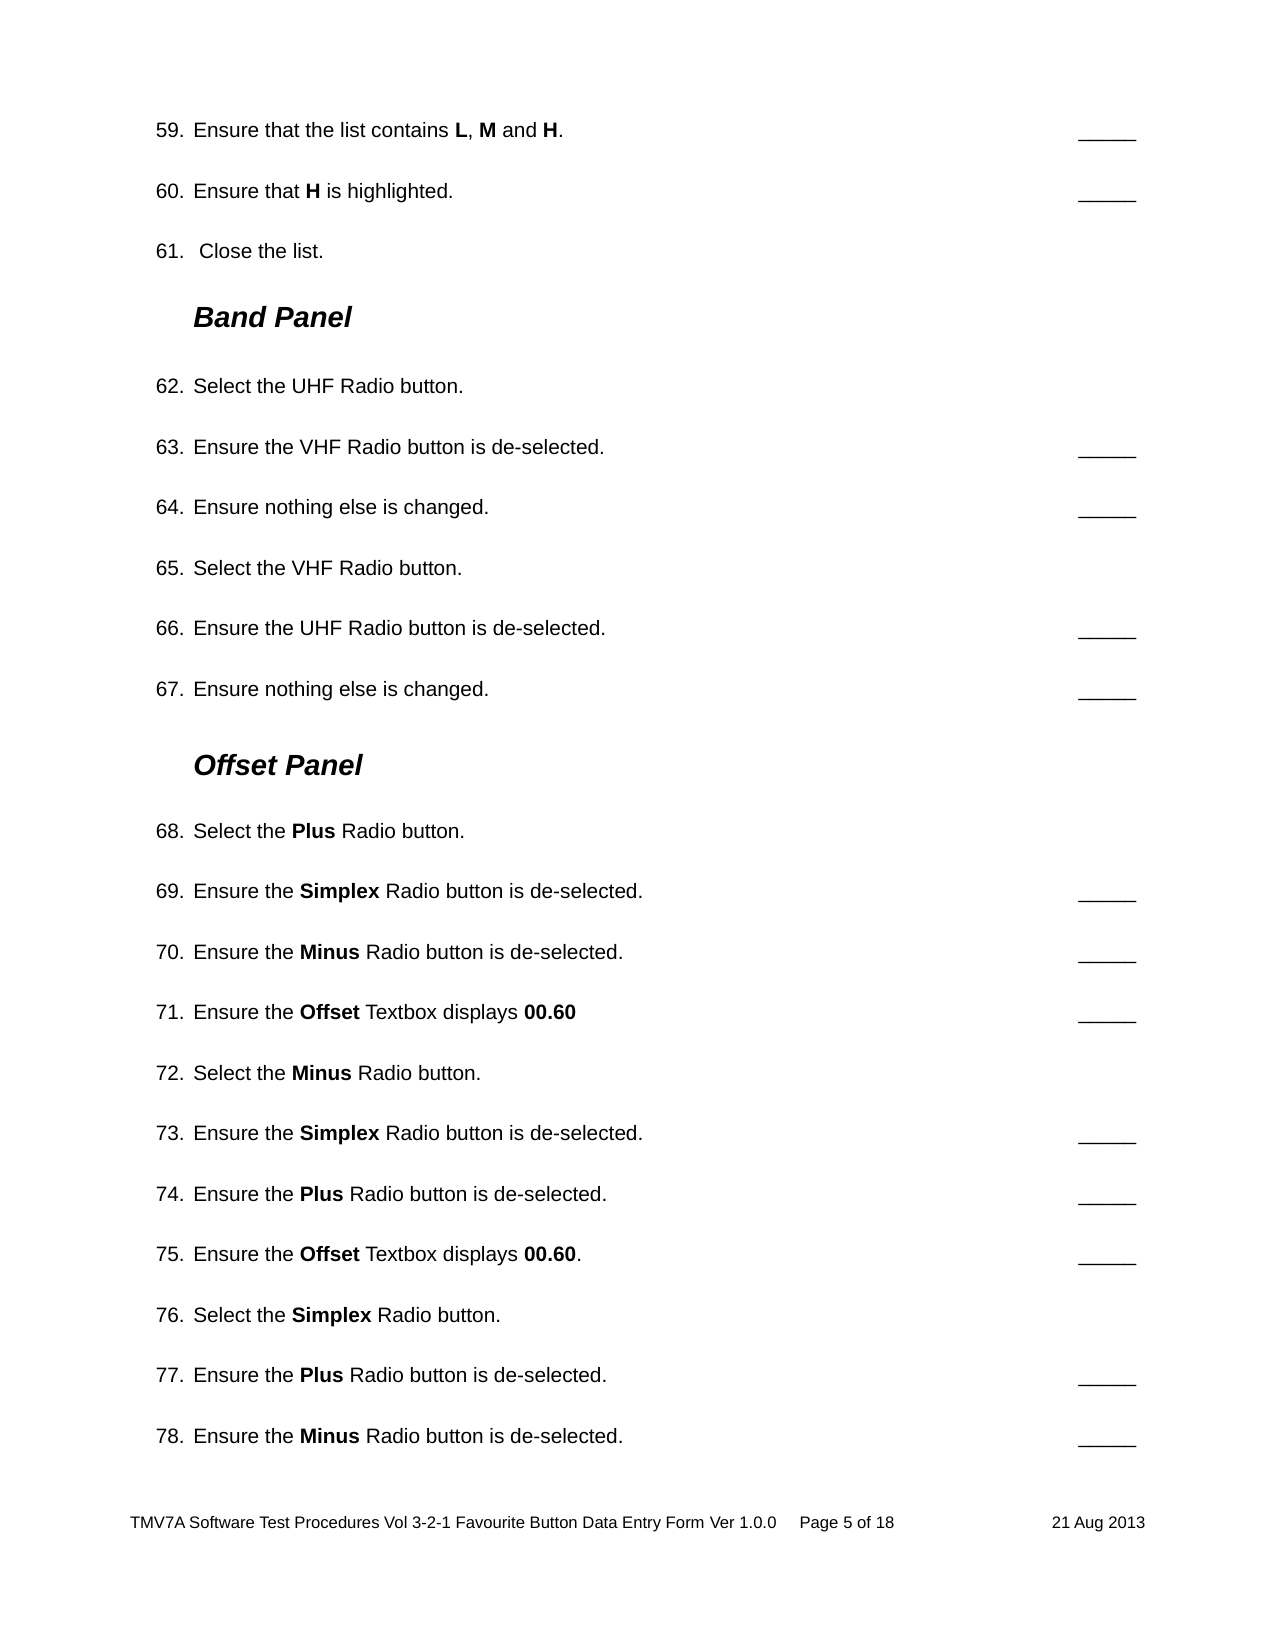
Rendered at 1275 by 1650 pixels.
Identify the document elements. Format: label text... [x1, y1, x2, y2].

list Ensure the Offset Textbox displays 00.60 _____ [156, 1000, 1157, 1048]
list Ensure the Simplex Radio button is de-selected. _____ [156, 879, 1157, 927]
list Ensure the Offset Textbox displays 00.60. _____ [156, 1242, 1157, 1290]
list Band Panel [156, 299, 1157, 362]
list Ensure the Minus Radio button is de-selected. _____ [156, 1424, 1157, 1472]
list Ensure the UHF Radio button is de-selected. _____ [156, 616, 1157, 664]
list Ensure the Minus Radio button is de-selected. _____ [156, 939, 1157, 987]
list Select the VHF Radio button. [156, 556, 1157, 603]
list Ensure that the list contains L, M and H. _____ [156, 118, 1157, 166]
list Ensure nothing else is changed. _____ Offset Panel [156, 676, 1157, 806]
list Select the Plus Radio button. [156, 818, 1157, 866]
list Ensure nothing else is changed. _____ [156, 495, 1157, 543]
list Ensure the Simplex Radio button is de-selected. _____ [156, 1121, 1157, 1169]
list Select the Simplex Radio button. [156, 1303, 1157, 1351]
list Ensure that H is highlighted. _____ [156, 179, 1157, 227]
list Ensure the Plus Radio button is de-selected. _____ [156, 1363, 1157, 1411]
list Ensure the VHF Radio button is de-selected. _____ [156, 435, 1157, 483]
list Close the list. [156, 239, 1157, 287]
list Select the UHF Radio button. [156, 374, 1157, 422]
list Ensure the Plus Radio button is de-selected. _____ [156, 1182, 1157, 1229]
list Select the Minus Radio button. [156, 1061, 1157, 1108]
